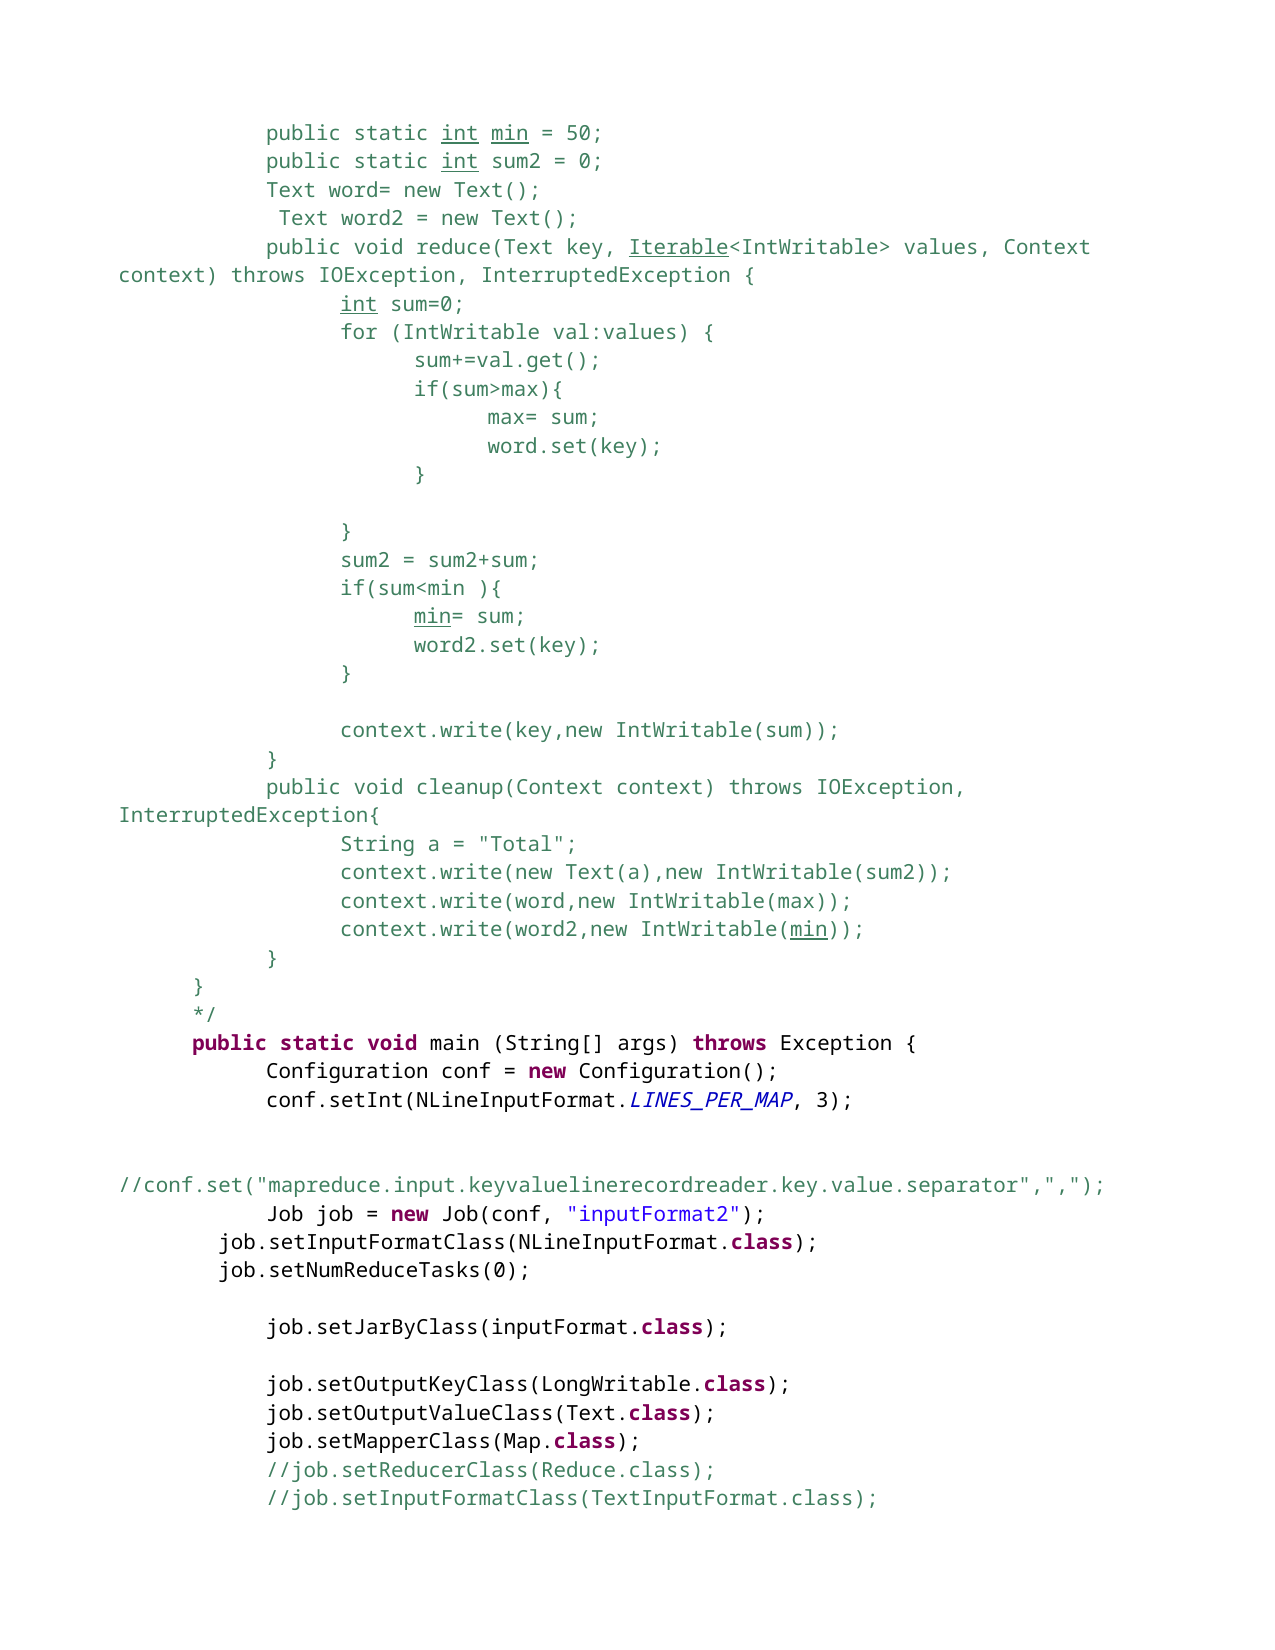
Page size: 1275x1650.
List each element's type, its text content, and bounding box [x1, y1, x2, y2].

text sum+=val.get(); [118, 346, 1157, 374]
text Configuration conf = new Configuration(); [118, 1057, 1157, 1085]
text } [118, 658, 1157, 687]
text job.setInputFormatClass(NLineInputFormat.class); [118, 1227, 1157, 1256]
text context.write(word,new IntWritable(max)); [118, 886, 1157, 914]
text max= sum; [118, 402, 1157, 431]
text if(sum<min ){ [118, 573, 1157, 602]
text word.set(key); [118, 431, 1157, 459]
text context.write(key,new IntWritable(sum)); [118, 715, 1157, 744]
text word2.set(key); [118, 630, 1157, 658]
text public void reduce(Text key, Iterable<IntWritable> values, Context context) throws IOException, InterruptedException { [118, 232, 1157, 289]
text public static void main (String[] args) throws Exception { [118, 1028, 1157, 1057]
text */ [118, 1000, 1157, 1028]
text Text word= new Text(); [118, 175, 1157, 203]
text job.setNumReduceTasks(0); [118, 1256, 1157, 1284]
text //job.setInputFormatClass(TextInputFormat.class); [118, 1483, 1157, 1512]
text } [118, 516, 1157, 545]
text } [118, 971, 1157, 1000]
text //conf.set("mapreduce.input.keyvaluelinerecordreader.key.value.separator",","); [118, 1113, 1157, 1199]
text String a = "Total"; [118, 829, 1157, 857]
text context.write(word2,new IntWritable(min)); [118, 914, 1157, 943]
text job.setOutputKeyClass(LongWritable.class); [118, 1369, 1157, 1398]
text } [118, 744, 1157, 772]
text Job job = new Job(conf, "inputFormat2"); [118, 1199, 1157, 1227]
text int sum=0; [118, 289, 1157, 317]
text Text word2 = new Text(); [118, 203, 1157, 232]
text conf.setInt(NLineInputFormat.LINES_PER_MAP, 3); [118, 1085, 1157, 1113]
text min= sum; [118, 602, 1157, 630]
text job.setOutputValueClass(Text.class); [118, 1398, 1157, 1426]
text } [118, 943, 1157, 971]
text } [118, 459, 1157, 488]
text context.write(new Text(a),new IntWritable(sum2)); [118, 857, 1157, 886]
text //job.setReducerClass(Reduce.class); [118, 1455, 1157, 1483]
text public void cleanup(Context context) throws IOException, InterruptedException{ [118, 772, 1157, 829]
text for (IntWritable val:values) { [118, 317, 1157, 346]
text public static int min = 50; [118, 118, 1157, 147]
text public static int sum2 = 0; [118, 147, 1157, 175]
text if(sum>max){ [118, 374, 1157, 402]
text job.setMapperClass(Map.class); [118, 1426, 1157, 1455]
text sum2 = sum2+sum; [118, 545, 1157, 573]
text job.setJarByClass(inputFormat.class); [118, 1312, 1157, 1341]
